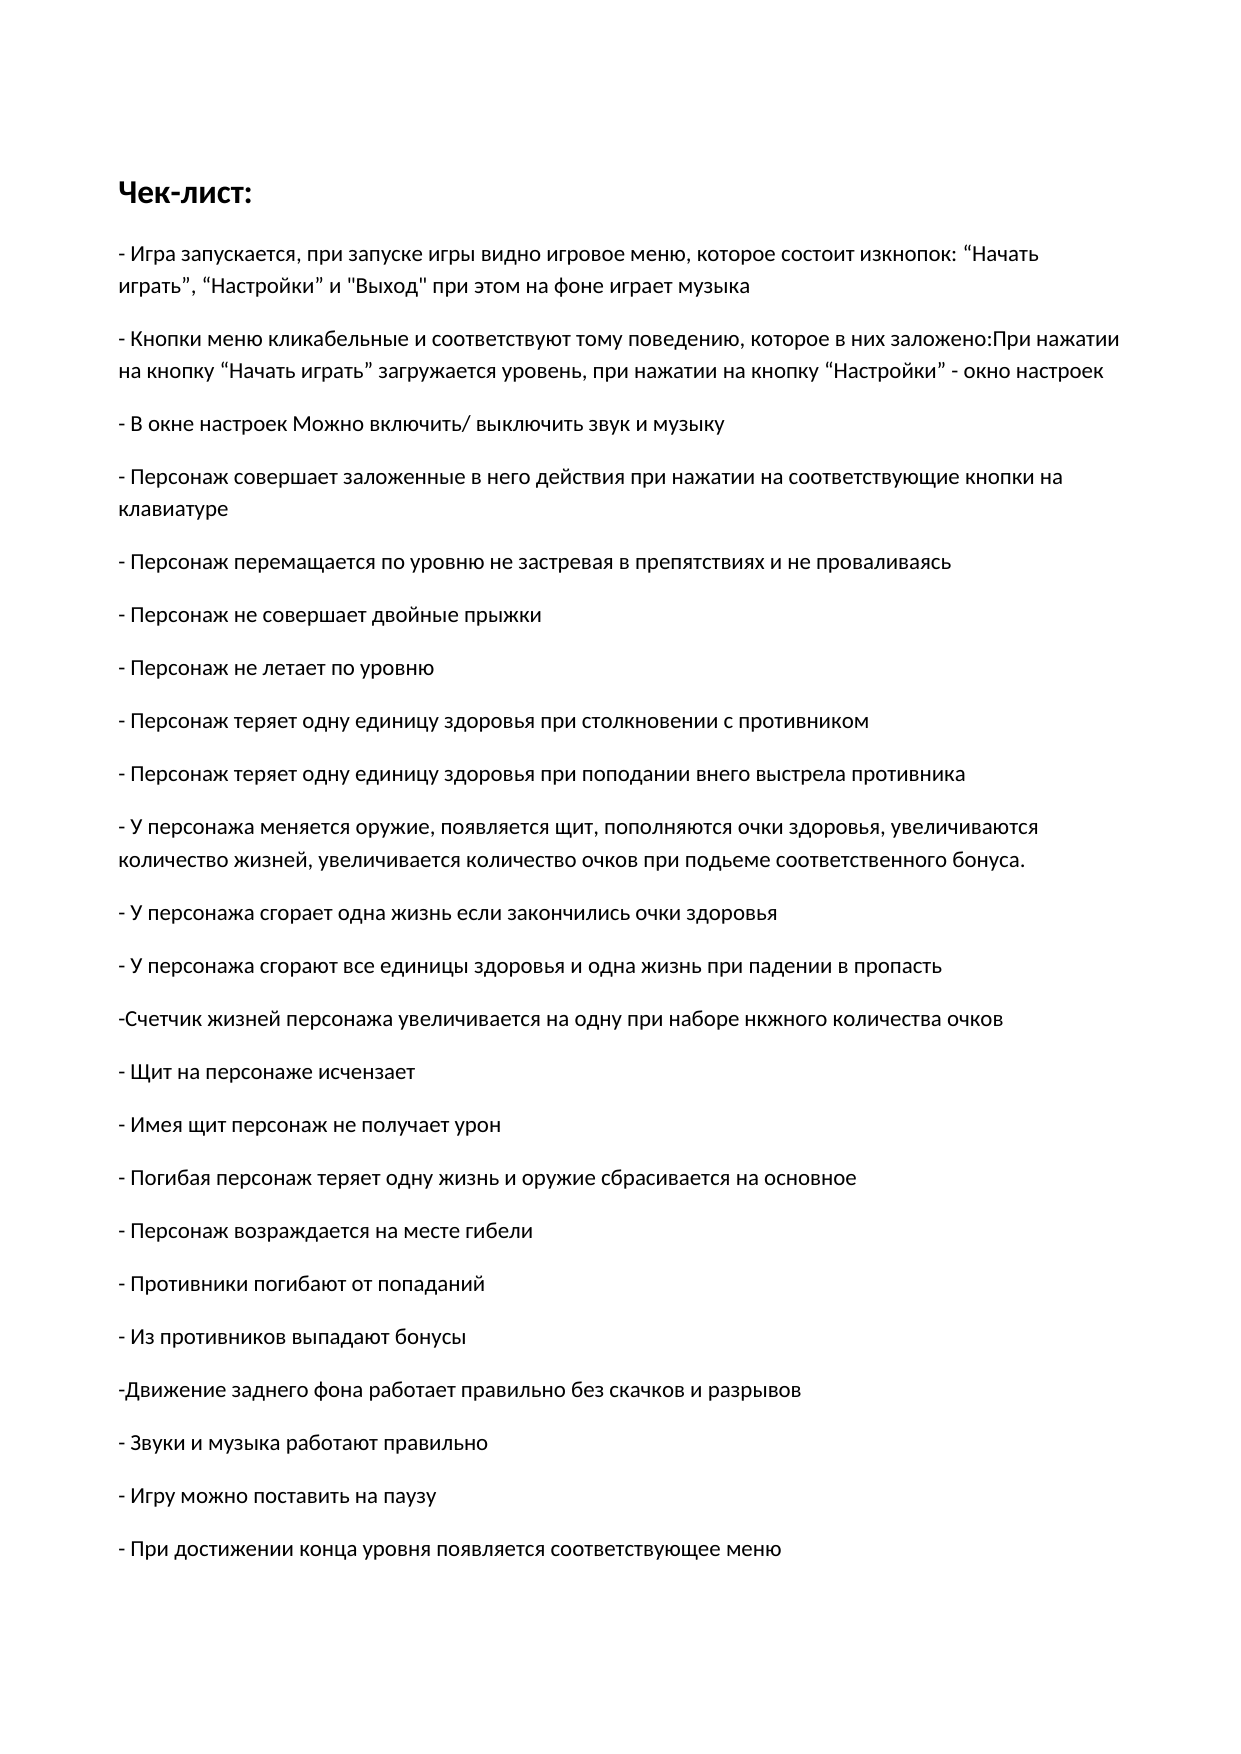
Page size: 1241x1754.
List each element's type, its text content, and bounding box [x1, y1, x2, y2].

text - Игра запускается, при запуске игры видно игровое меню, которое состоит изкнопок: “Начать играть”, “Настройки” и "Выход" при этом на фоне играет музыка [118, 239, 1122, 299]
text - Персонаж теряет одну единицу здоровья при поподании внего выстрела противника [118, 759, 1122, 787]
text - Противники погибают от попаданий [118, 1269, 1122, 1297]
text - Игру можно поставить на паузу [118, 1481, 1122, 1509]
text - Погибая персонаж теряет одну жизнь и оружие сбрасивается на основное [118, 1163, 1122, 1191]
text - Персонаж перемащается по уровню не застревая в препятствиях и не проваливаясь [118, 547, 1122, 575]
text - В окне настроек Можно включить/ выключить звук и музыку [118, 409, 1122, 437]
text - У персонажа сгорает одна жизнь если закончились очки здоровья [118, 898, 1122, 926]
text - Персонаж возраждается на месте гибели [118, 1216, 1122, 1244]
text - У персонажа меняется оружие, появляется щит, пополняются очки здоровья, увеличиваются количество жизней, увеличивается количество очков при подьеме соответственного бонуса. [118, 812, 1122, 873]
text Чек-лист: [118, 171, 1122, 212]
text - Персонаж совершает заложенные в него действия при нажатии на соответствующие кнопки на клавиатуре [118, 462, 1122, 522]
text - Кнопки меню кликабельные и соответствуют тому поведению, которое в них заложено:При нажатии на кнопку “Начать играть” загружается уровень, при нажатии на кнопку “Настройки” - окно настроек [118, 324, 1122, 384]
text -Движение заднего фона работает правильно без скачков и разрывов [118, 1375, 1122, 1403]
text - Персонаж теряет одну единицу здоровья при столкновении с противником [118, 706, 1122, 734]
text - При достижении конца уровня появляется соответствующее меню [118, 1534, 1122, 1562]
text - Щит на персонаже исчензает [118, 1057, 1122, 1085]
text - Персонаж не совершает двойные прыжки [118, 600, 1122, 628]
text - Звуки и музыка работают правильно [118, 1428, 1122, 1456]
text -Счетчик жизней персонажа увеличивается на одну при наборе нкжного количества очков [118, 1004, 1122, 1032]
text - Имея щит персонаж не получает урон [118, 1110, 1122, 1138]
text - Персонаж не летает по уровню [118, 653, 1122, 681]
text - Из противников выпадают бонусы [118, 1322, 1122, 1350]
text - У персонажа сгорают все единицы здоровья и одна жизнь при падении в пропасть [118, 951, 1122, 979]
